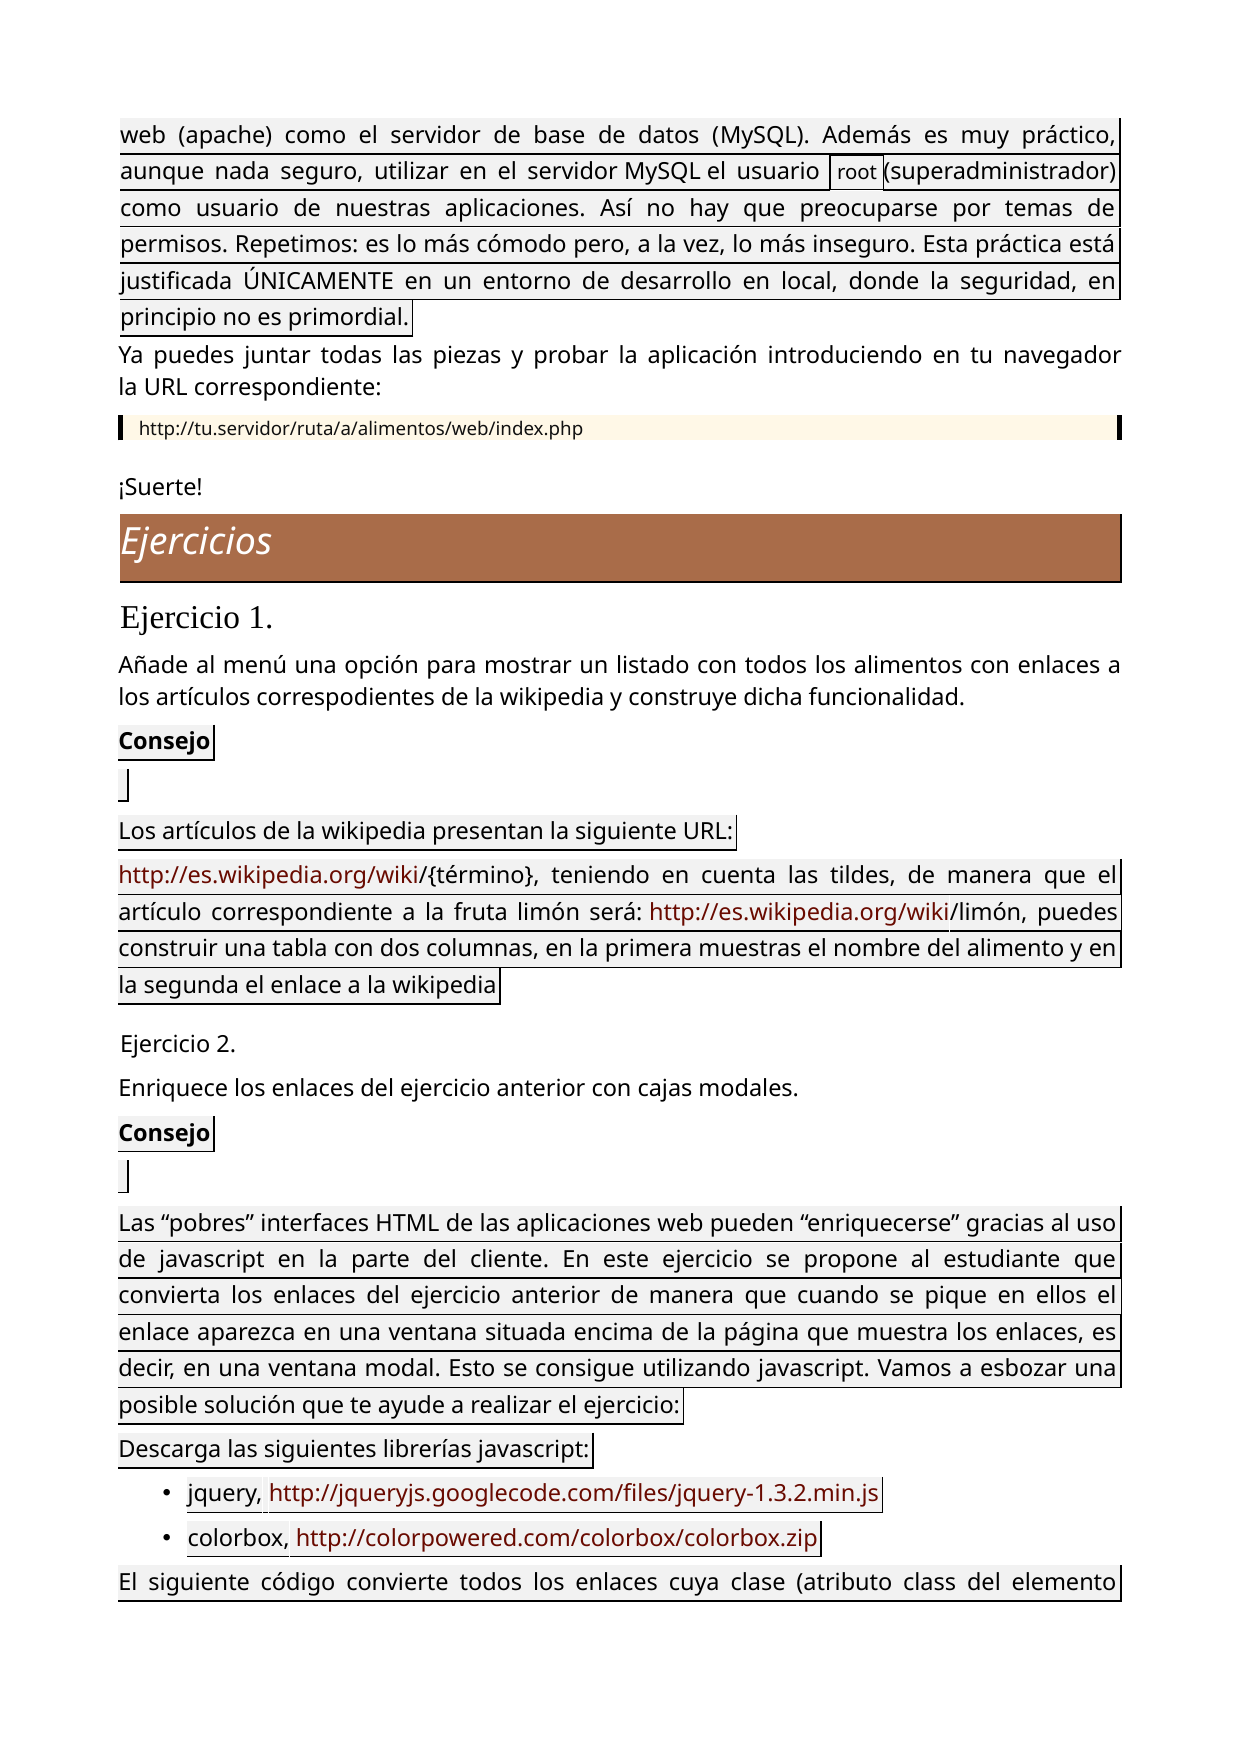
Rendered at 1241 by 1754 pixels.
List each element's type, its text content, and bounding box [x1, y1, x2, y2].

text artículo correspondiente a la fruta limón será: http://es.wikipedia.org/wiki/limón, puedes [118, 895, 1121, 931]
list [883, 1477, 1122, 1513]
list [822, 1521, 1122, 1557]
text Ya puedes juntar todas las piezas y probar la aplicación introduciendo en tu navegador la URL correspondiente: [118, 338, 1122, 402]
text ¡Suerte! [118, 470, 1122, 502]
text posible solución que te ayude a realizar el ejercicio: [118, 1388, 683, 1423]
text [215, 724, 1122, 761]
subtitle Ejercicio 1. [120, 597, 1122, 636]
text Lo más cómodo para desarrollar es tener todo en el mismo computador: tanto el servidor web (apache) como el servidor de base de datos (MySQL). Además es muy práctico, aunque nada seguro, utilizar en el servidor MySQL el usuario root(superadministrador) como usuario de nuestras aplicaciones. Así no hay que preocuparse por temas de permisos. Repetimos: es lo más cómodo pero, a la vez, lo más inseguro. Esta práctica está justificada ÚNICAMENTE en un entorno de desarrollo en local, donde la seguridad, en principio no es primordial. [120, 155, 829, 189]
text [684, 1388, 1122, 1425]
text decir, en una ventana modal. Esto se consigue utilizando javascript. Vamos a esbozar una [118, 1352, 1120, 1387]
text Los artículos de la wikipedia presentan la siguiente URL: [118, 814, 736, 849]
subtitle Ejercicios [120, 514, 1120, 581]
text El siguiente código convierte todos los enlaces cuya clase (atributo class del elemento [118, 1565, 1120, 1600]
text [215, 1116, 1122, 1152]
text Las “pobres” interfaces HTML de las aplicaciones web pueden “enriquecerse” gracias al uso [118, 1206, 1120, 1241]
text Descarga las siguientes librerías javascript: [118, 1432, 593, 1467]
text [501, 968, 1122, 1004]
text convierta los enlaces del ejercicio anterior de manera que cuando se pique en ellos el [118, 1279, 1121, 1314]
text Enriquece los enlaces del ejercicio anterior con cajas modales. [118, 1071, 1122, 1103]
text enlace aparezca en una ventana situada encima de la página que muestra los enlaces, es [118, 1315, 1120, 1350]
subtitle Ejercicio 2. [120, 1027, 1122, 1059]
text http://es.wikipedia.org/wiki/{término}, teniendo en cuenta las tildes, de manera que el [118, 859, 1120, 894]
text Consejo [118, 724, 214, 759]
text [737, 814, 1122, 851]
text Lo más cómodo para desarrollar es tener todo en el mismo computador: tanto el servidor web (apache) como el servidor de base de datos (MySQL). Además es muy práctico, aunque nada seguro, utilizar en el servidor MySQL el usuario root(superadministrador) como usuario de nuestras aplicaciones. Así no hay que preocuparse por temas de permisos. Repetimos: es lo más cómodo pero, a la vez, lo más inseguro. Esta práctica está justificada ÚNICAMENTE en un entorno de desarrollo en local, donde la seguridad, en principio no es primordial. [120, 190, 1119, 226]
text Lo más cómodo para desarrollar es tener todo en el mismo computador: tanto el servidor web (apache) como el servidor de base de datos (MySQL). Además es muy práctico, aunque nada seguro, utilizar en el servidor MySQL el usuario root(superadministrador) como usuario de nuestras aplicaciones. Así no hay que preocuparse por temas de permisos. Repetimos: es lo más cómodo pero, a la vez, lo más inseguro. Esta práctica está justificada ÚNICAMENTE en un entorno de desarrollo en local, donde la seguridad, en principio no es primordial. [120, 118, 1119, 153]
text Consejo [118, 1116, 213, 1151]
text Lo más cómodo para desarrollar es tener todo en el mismo computador: tanto el servidor web (apache) como el servidor de base de datos (MySQL). Además es muy práctico, aunque nada seguro, utilizar en el servidor MySQL el usuario root(superadministrador) como usuario de nuestras aplicaciones. Así no hay que preocuparse por temas de permisos. Repetimos: es lo más cómodo pero, a la vez, lo más inseguro. Esta práctica está justificada ÚNICAMENTE en un entorno de desarrollo en local, donde la seguridad, en principio no es primordial. [120, 264, 1119, 299]
list colorbox, http://colorpowered.com/colorbox/colorbox.zip [162, 1521, 820, 1557]
text construir una tabla con dos columnas, en la primera muestras el nombre del alimento y en [118, 932, 1120, 967]
list jquery, http://jqueryjs.googlecode.com/files/jquery-1.3.2.min.js [162, 1477, 882, 1513]
text [594, 1432, 1122, 1469]
text http://tu.servidor/ruta/a/alimentos/web/index.php [123, 415, 1117, 440]
text Lo más cómodo para desarrollar es tener todo en el mismo computador: tanto el servidor web (apache) como el servidor de base de datos (MySQL). Además es muy práctico, aunque nada seguro, utilizar en el servidor MySQL el usuario root(superadministrador) como usuario de nuestras aplicaciones. Así no hay que preocuparse por temas de permisos. Repetimos: es lo más cómodo pero, a la vez, lo más inseguro. Esta práctica está justificada ÚNICAMENTE en un entorno de desarrollo en local, donde la seguridad, en principio no es primordial. [120, 227, 1120, 262]
text Lo más cómodo para desarrollar es tener todo en el mismo computador: tanto el servidor web (apache) como el servidor de base de datos (MySQL). Además es muy práctico, aunque nada seguro, utilizar en el servidor MySQL el usuario root(superadministrador) como usuario de nuestras aplicaciones. Así no hay que preocuparse por temas de permisos. Repetimos: es lo más cómodo pero, a la vez, lo más inseguro. Esta práctica está justificada ÚNICAMENTE en un entorno de desarrollo en local, donde la seguridad, en principio no es primordial. [413, 300, 1121, 337]
text Añade al menú una opción para mostrar un listado con todos los alimentos con enlaces a los artículos correspodientes de la wikipedia y construye dicha funcionalidad. [118, 648, 1122, 712]
text de javascript en la parte del cliente. En este ejercicio se propone al estudiante que [118, 1242, 1121, 1277]
text la segunda el enlace a la wikipedia [118, 968, 499, 1003]
